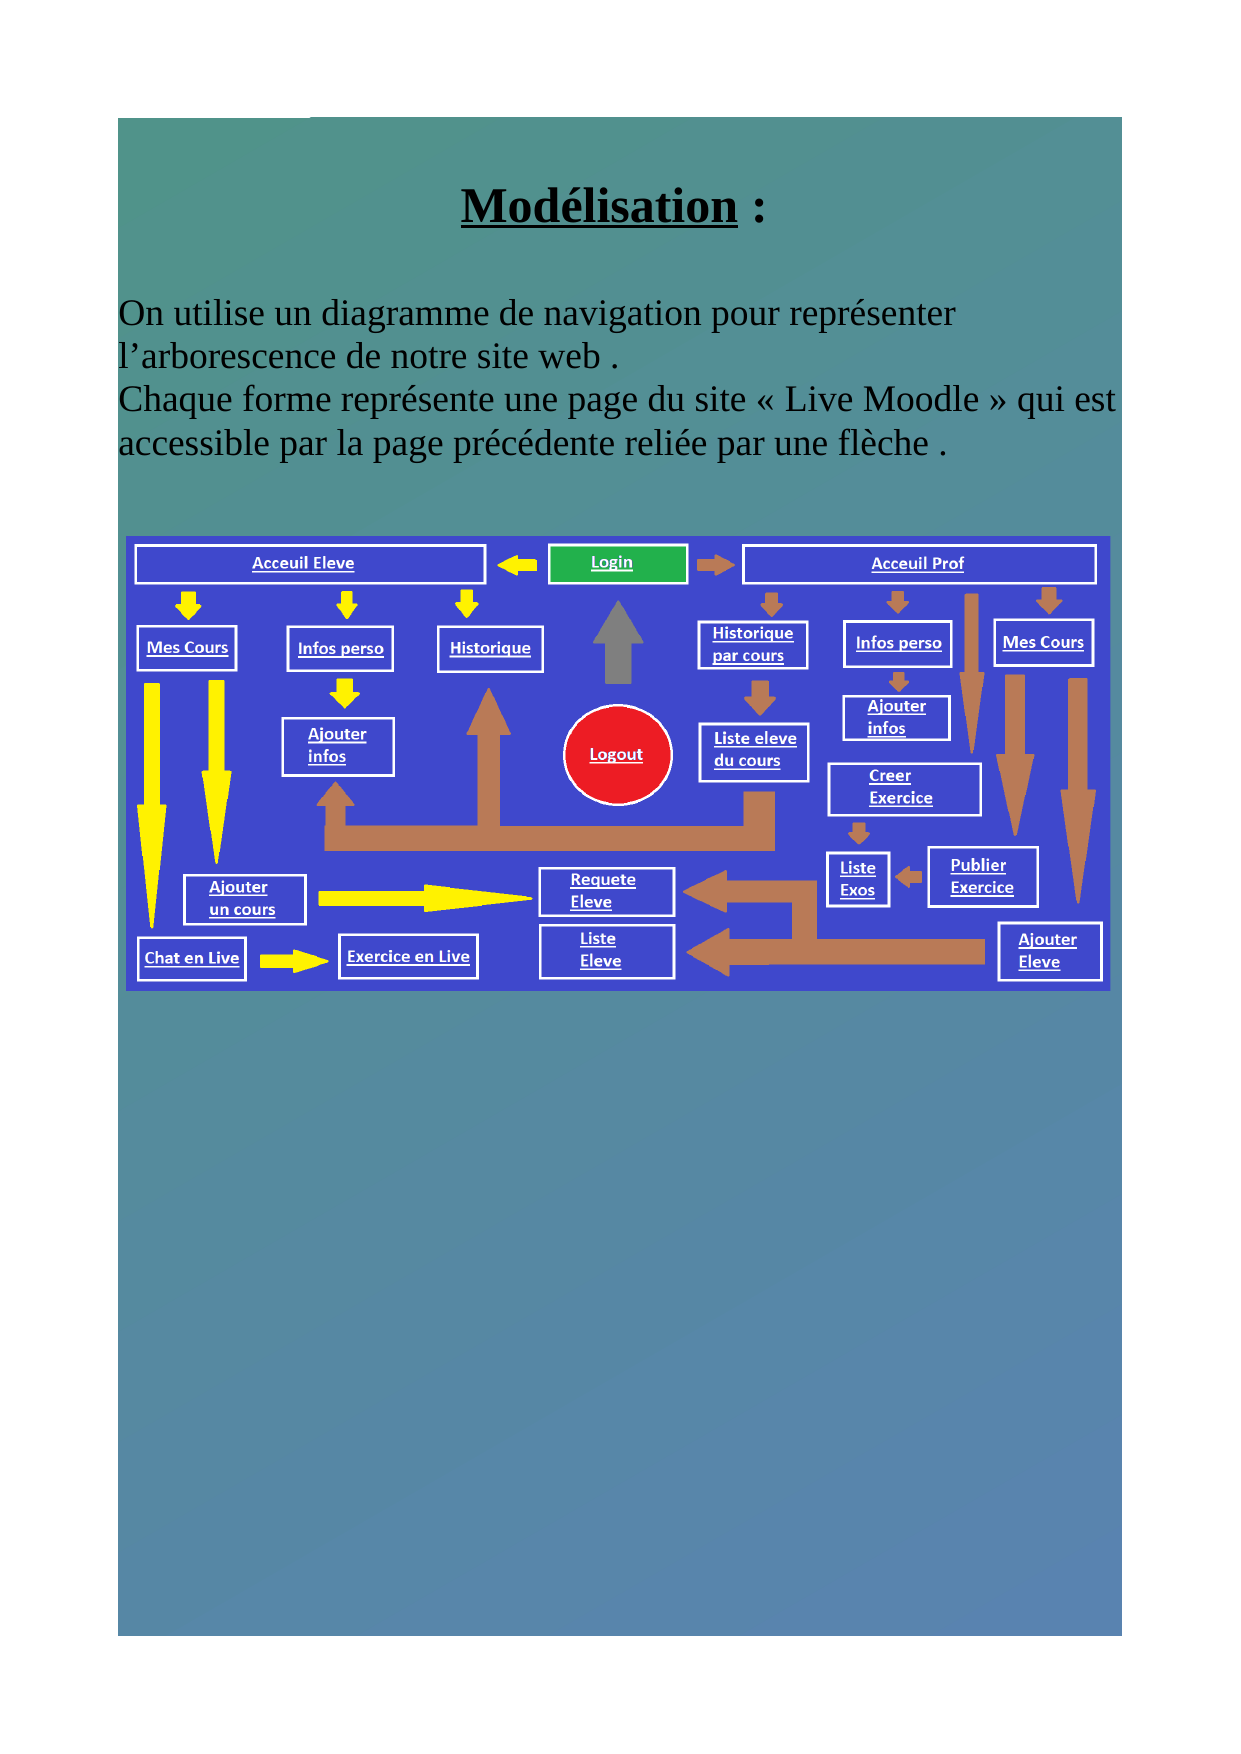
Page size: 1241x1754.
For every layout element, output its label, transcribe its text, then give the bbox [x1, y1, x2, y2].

text Modélisation : [118, 176, 1122, 233]
text On utilise un diagramme de navigation pour représenter l’arborescence de notre site web . [118, 291, 1122, 377]
text Chaque forme représente une page du site « Live Moodle » qui est accessible par la page précédente reliée par une flèche . [118, 377, 1122, 463]
picture [126, 536, 1111, 991]
